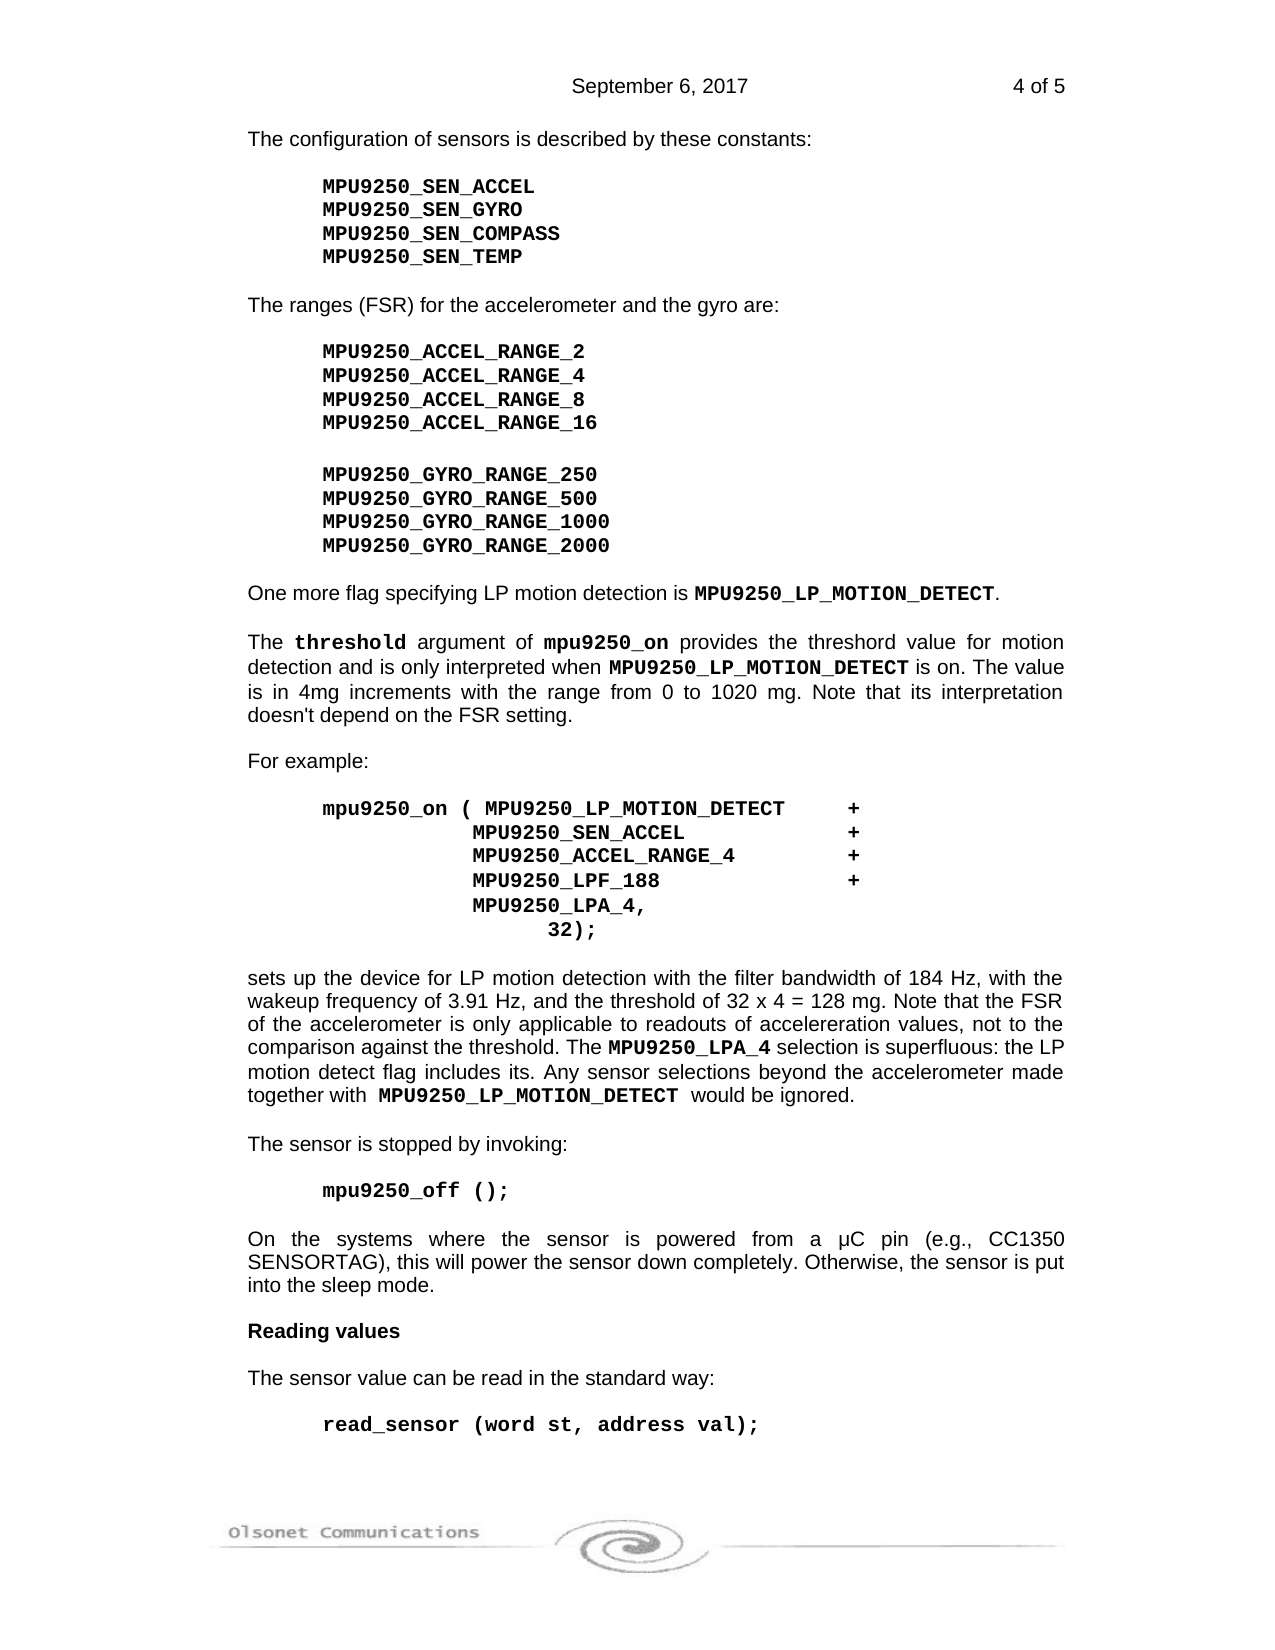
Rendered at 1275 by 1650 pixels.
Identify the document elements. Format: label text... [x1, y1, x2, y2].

text The ranges (FSR) for the accelerometer and the gyro are: [247, 293, 1065, 317]
text MPU9250_SEN_ACCEL [247, 174, 1065, 199]
text MPU9250_LPA_4, [247, 894, 1065, 919]
text 32); [247, 919, 1065, 943]
text MPU9250_GYRO_RANGE_500 [247, 488, 1065, 511]
text The sensor is stopped by invoking: [247, 1132, 1065, 1156]
text MPU9250_SEN_ACCEL + [247, 822, 1065, 845]
text MPU9250_LPF_188 + [247, 869, 1065, 894]
text mpu9250_off (); [247, 1179, 1065, 1204]
subtitle Reading values [247, 1320, 1065, 1343]
text sets up the device for LP motion detection with the filter bandwidth of 184 Hz, with the wakeup frequency of 3.91 Hz, and the threshold of 32 x 4 = 128 mg. Note that the FSR of the accelerometer is only applicable to readouts of accelereration values, not to the comparison against the threshold. The MPU9250_LPA_4 selection is superfluous: the LP motion detect flag includes its. Any sensor selections beyond the accelerometer made together with MPU9250_LP_MOTION_DETECT would be ignored. [247, 966, 1065, 1109]
text MPU9250_ACCEL_RANGE_2 [247, 340, 1065, 365]
text MPU9250_ACCEL_RANGE_4 [247, 365, 1065, 389]
text MPU9250_GYRO_RANGE_250 [247, 459, 1065, 488]
text The sensor value can be read in the standard way: [247, 1367, 1065, 1390]
text The threshold argument of mpu9250_on provides the threshord value for motion detection and is only interpreted when MPU9250_LP_MOTION_DETECT is on. The value is in 4mg increments with the range from 0 to 1020 mg. Note that its interpretation doesn't depend on the FSR setting. [247, 630, 1065, 727]
text MPU9250_GYRO_RANGE_1000 [247, 511, 1065, 535]
text The configuration of sensors is described by these constants: [247, 128, 1065, 151]
text MPU9250_ACCEL_RANGE_16 [247, 412, 1065, 436]
text MPU9250_SEN_GYRO [247, 199, 1065, 223]
text One more flag specifying LP motion detection is MPU9250_LP_MOTION_DETECT. [247, 582, 1065, 607]
text For example: [247, 750, 1065, 773]
text MPU9250_SEN_TEMP [247, 247, 1065, 270]
text MPU9250_ACCEL_RANGE_8 [247, 389, 1065, 412]
text On the systems where the sensor is powered from a μC pin (e.g., CC1350 SENSORTAG), this will power the sensor down completely. Otherwise, the sensor is put into the sleep mode. [247, 1227, 1065, 1297]
text read_sensor (word st, address val); [247, 1413, 1065, 1438]
text MPU9250_SEN_COMPASS [247, 223, 1065, 247]
text MPU9250_GYRO_RANGE_2000 [247, 535, 1065, 559]
text mpu9250_on ( MPU9250_LP_MOTION_DETECT + [247, 797, 1065, 822]
picture [210, 1504, 1065, 1596]
text MPU9250_ACCEL_RANGE_4 + [247, 845, 1065, 869]
